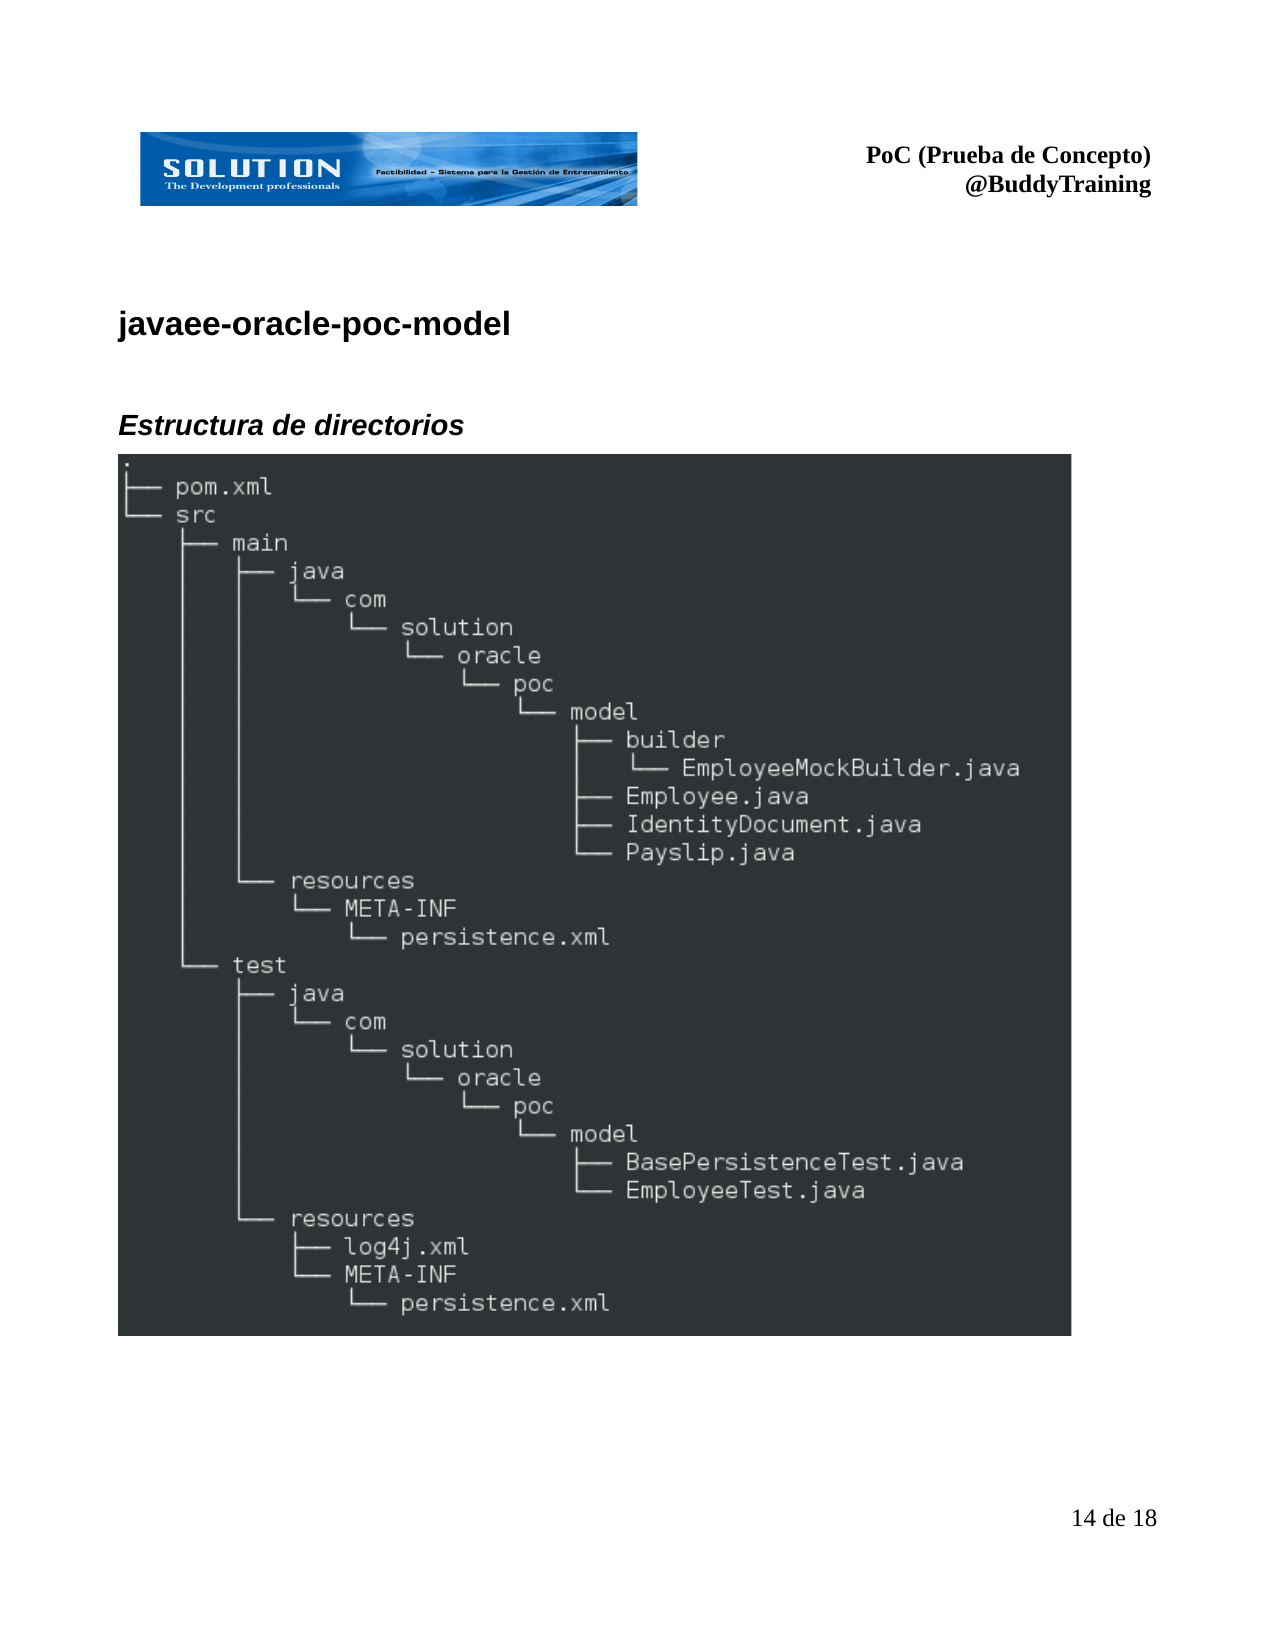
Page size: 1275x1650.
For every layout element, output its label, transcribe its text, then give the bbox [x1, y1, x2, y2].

subtitle Estructura de directorios [118, 408, 1157, 442]
subtitle javaee-oracle-poc-model [118, 303, 1157, 342]
picture [118, 454, 1072, 1336]
picture [140, 132, 638, 206]
